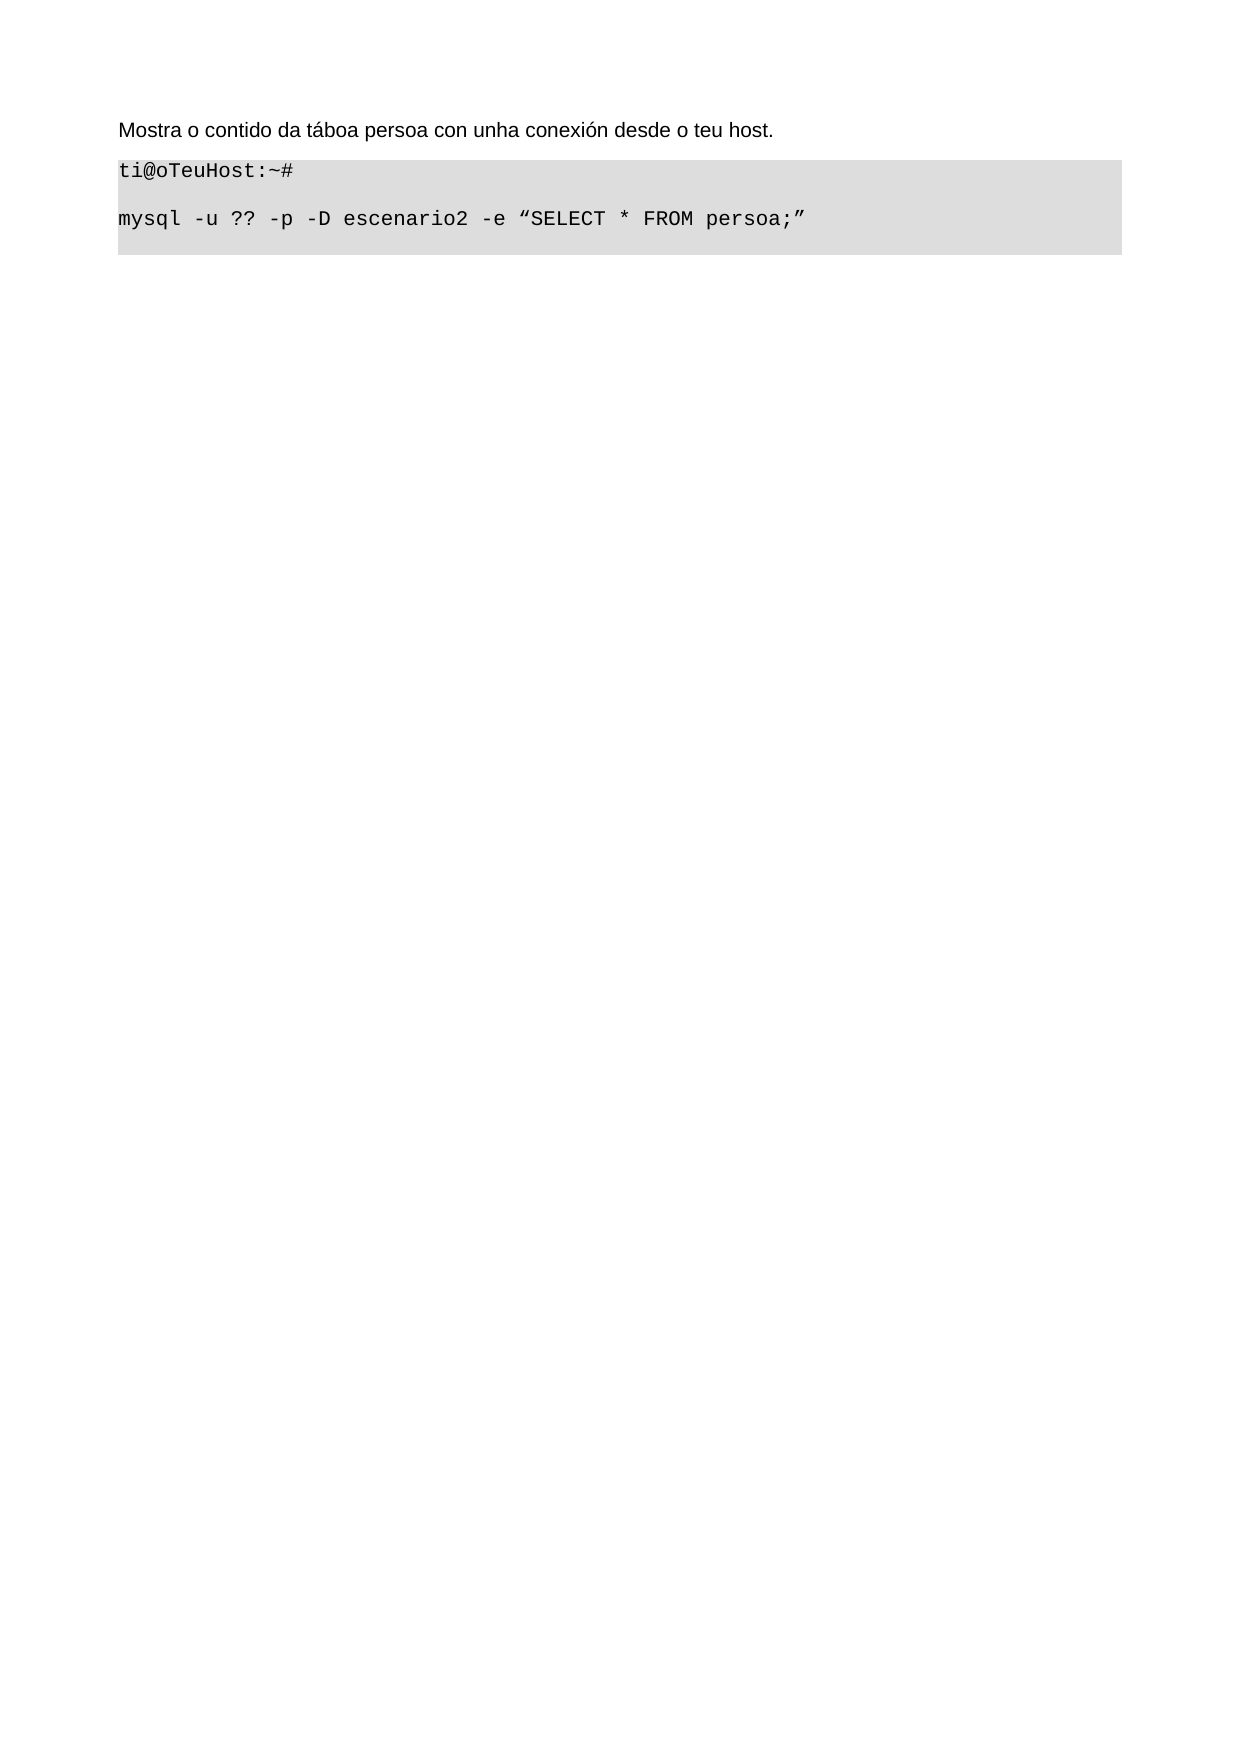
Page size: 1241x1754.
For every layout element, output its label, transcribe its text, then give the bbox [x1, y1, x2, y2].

text mysql -u ?? -p -D escenario2 -e “SELECT * FROM persoa;” [118, 207, 1122, 231]
text Mostra o contido da táboa persoa con unha conexión desde o teu host. [118, 118, 1122, 142]
text ti@oTeuHost:~# [118, 160, 1122, 184]
